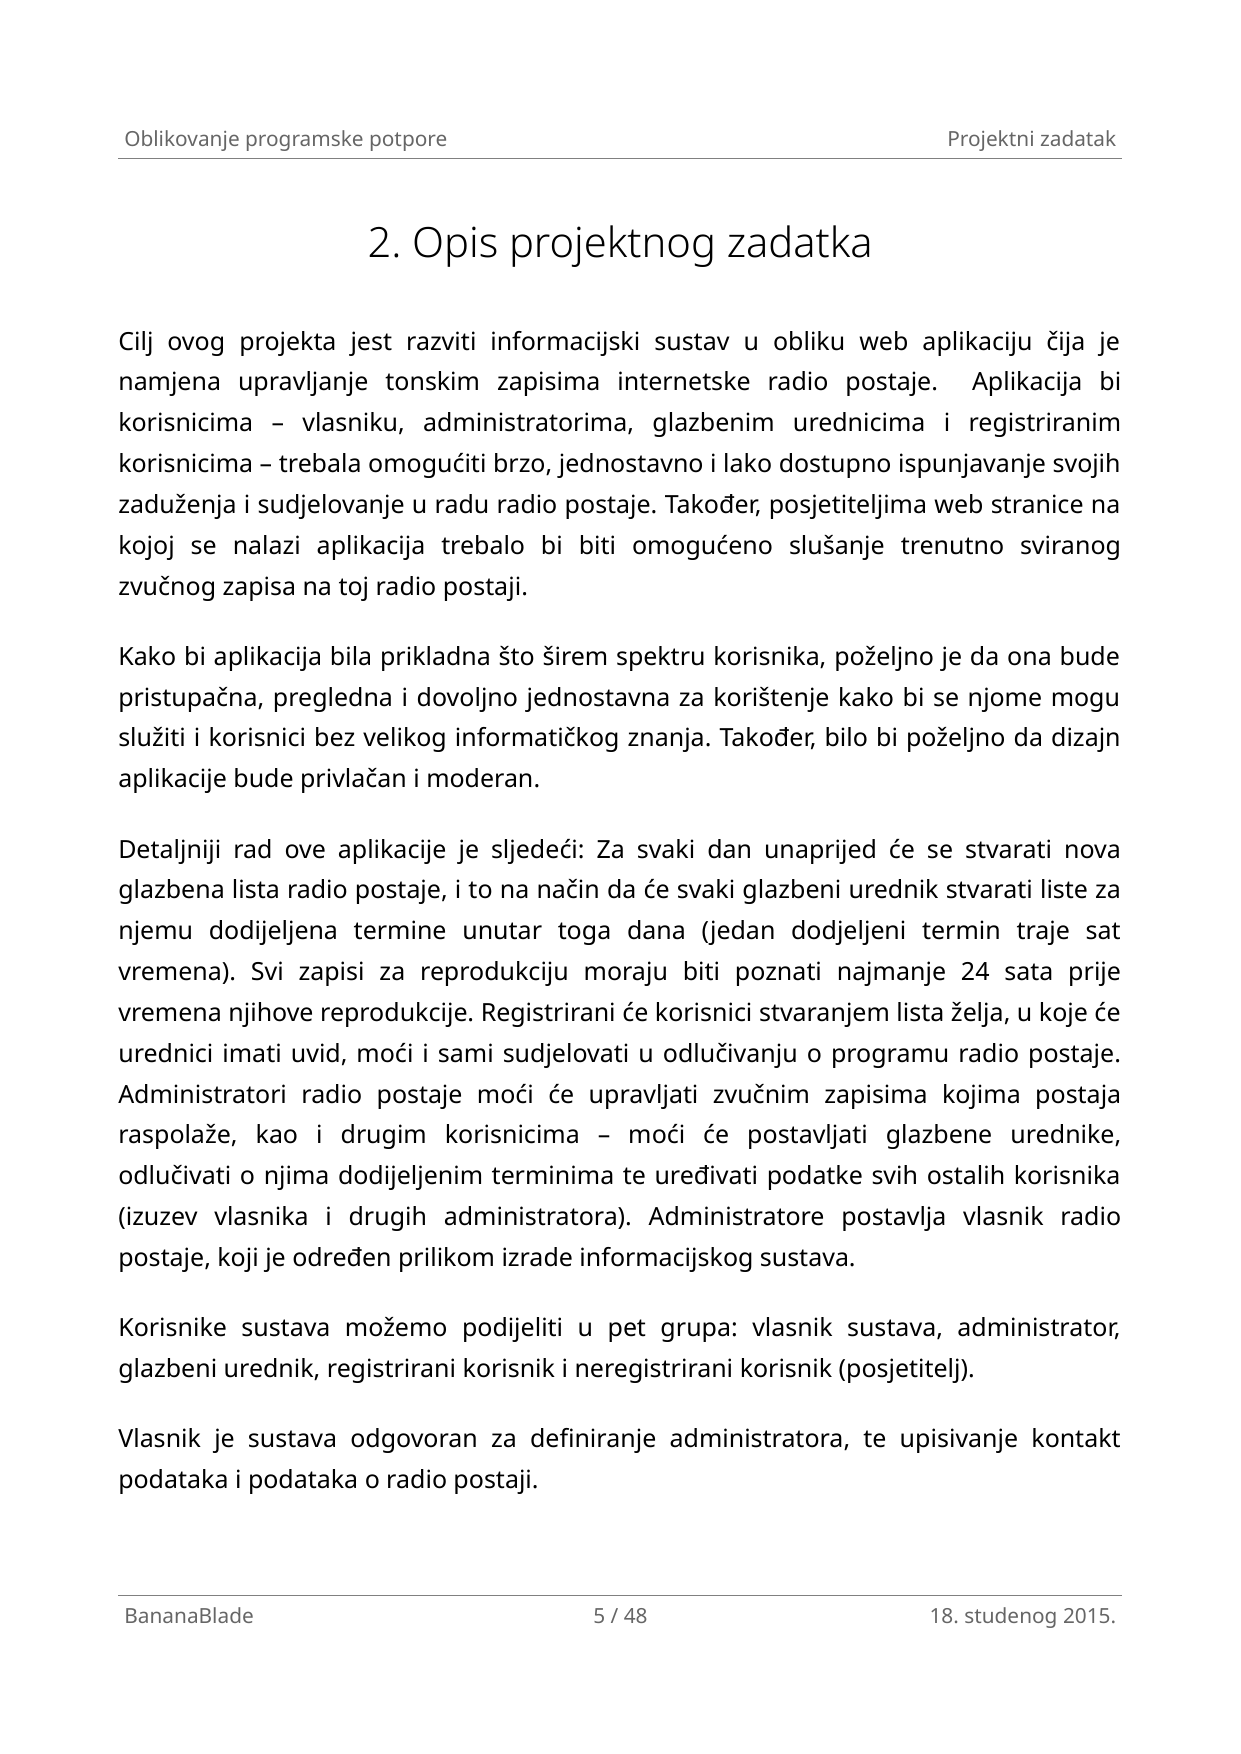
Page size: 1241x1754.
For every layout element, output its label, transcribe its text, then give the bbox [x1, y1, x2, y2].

text Vlasnik je sustava odgovoran za definiranje administratora, te upisivanje kontakt podataka i podataka o radio postaji. [118, 1421, 1122, 1496]
text Cilj ovog projekta jest razviti informacijski sustav u obliku web aplikaciju čija je namjena upravljanje tonskim zapisima internetske radio postaje. Aplikacija bi korisnicima – vlasniku, administratorima, glazbenim urednicima i registriranim korisnicima – trebala omogućiti brzo, jednostavno i lako dostupno ispunjavanje svojih zaduženja i sudjelovanje u radu radio postaje. Također, posjetiteljima web stranice na kojoj se nalazi aplikacija trebalo bi biti omogućeno slušanje trenutno sviranog zvučnog zapisa na toj radio postaji. [118, 282, 1122, 602]
subtitle 2. Opis projektnog zadatka [118, 213, 1122, 270]
text Detaljniji rad ove aplikacije je sljedeći: Za svaki dan unaprijed će se stvarati nova glazbena lista radio postaje, i to na način da će svaki glazbeni urednik stvarati liste za njemu dodijeljena termine unutar toga dana (jedan dodjeljeni termin traje sat vremena). Svi zapisi za reprodukciju moraju biti poznati najmanje 24 sata prije vremena njihove reprodukcije. Registrirani će korisnici stvaranjem lista želja, u koje će urednici imati uvid, moći i sami sudjelovati u odlučivanju o programu radio postaje. Administratori radio postaje moći će upravljati zvučnim zapisima kojima postaja raspolaže, kao i drugim korisnicima – moći će postavljati glazbene urednike, odlučivati o njima dodijeljenim terminima te uređivati podatke svih ostalih korisnika (izuzev vlasnika i drugih administratora). Administratore postavlja vlasnik radio postaje, koji je određen prilikom izrade informacijskog sustava. [118, 831, 1122, 1274]
text Korisnike sustava možemo podijeliti u pet grupa: vlasnik sustava, administrator, glazbeni urednik, registrirani korisnik i neregistrirani korisnik (posjetitelj). [118, 1310, 1122, 1385]
text Kako bi aplikacija bila prikladna što širem spektru korisnika, poželjno je da ona bude pristupačna, pregledna i dovoljno jednostavna za korištenje kako bi se njome mogu služiti i korisnici bez velikog informatičkog znanja. Također, bilo bi poželjno da dizajn aplikacije bude privlačan i moderan. [118, 638, 1122, 795]
